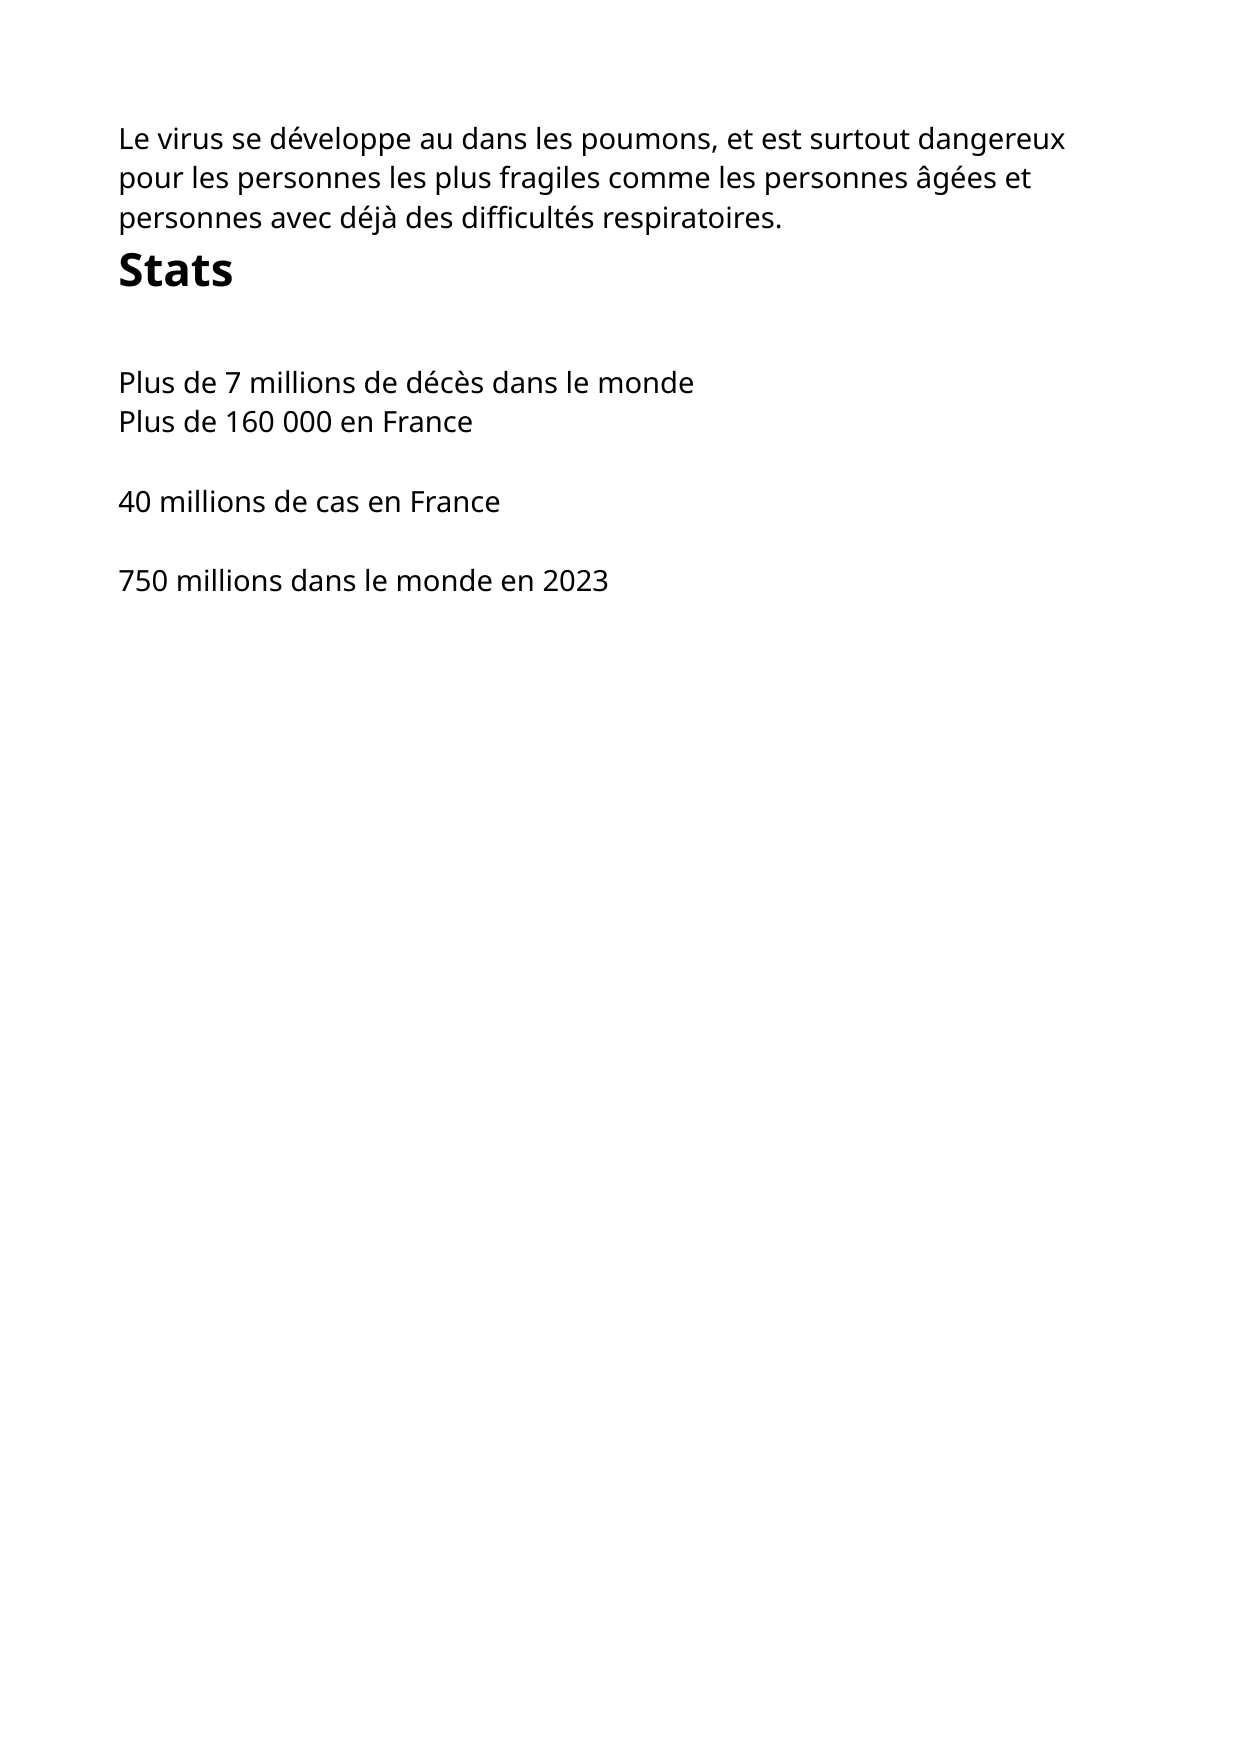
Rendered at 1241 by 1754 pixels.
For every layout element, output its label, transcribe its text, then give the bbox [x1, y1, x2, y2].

text 750 millions dans le monde en 2023 [118, 560, 1122, 600]
text Stats [118, 237, 1122, 299]
text Plus de 160 000 en France [118, 402, 1122, 441]
text Plus de 7 millions de décès dans le monde [118, 362, 1122, 402]
text 40 millions de cas en France [118, 481, 1122, 521]
text Le virus se développe au dans les poumons, et est surtout dangereux pour les personnes les plus fragiles comme les personnes âgées et personnes avec déjà des difficultés respiratoires. [118, 118, 1122, 237]
